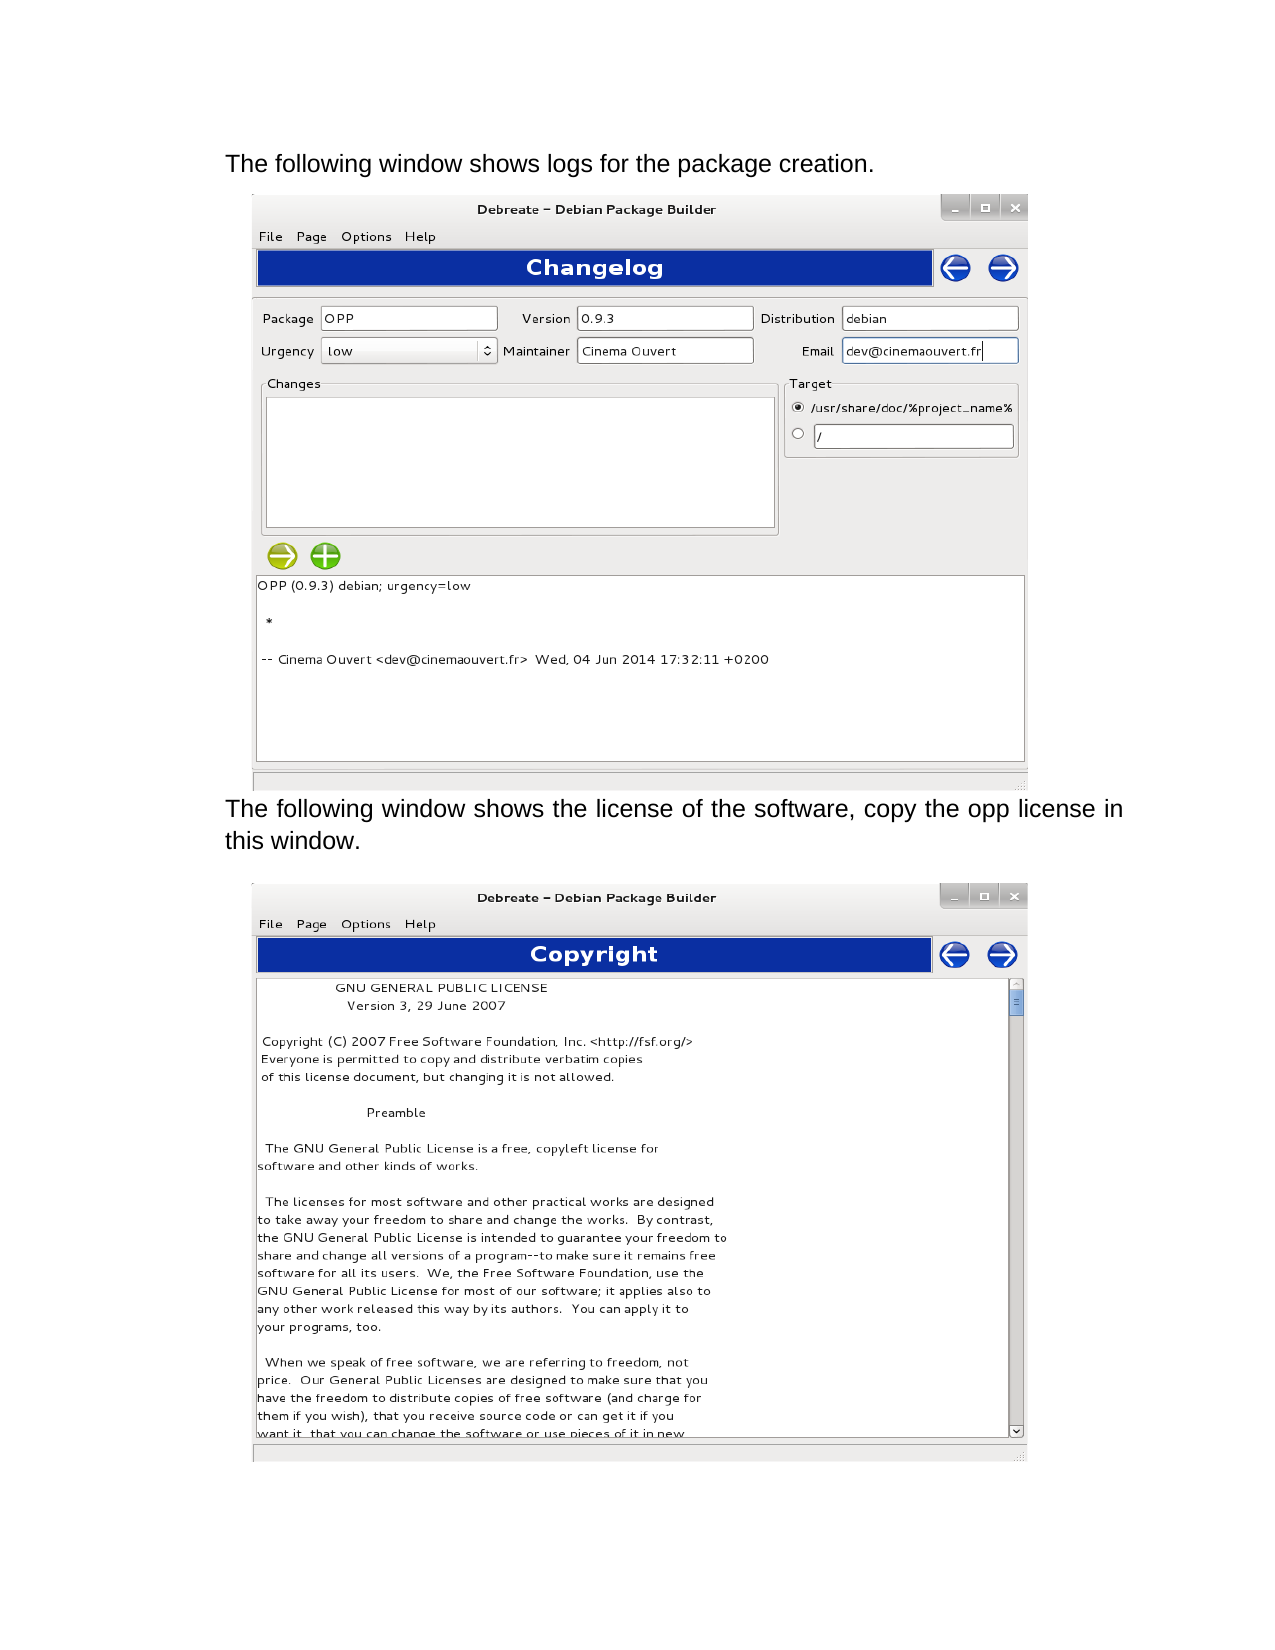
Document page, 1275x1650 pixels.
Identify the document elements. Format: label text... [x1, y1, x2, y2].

text The following window shows the license of the software, copy the opp license in this window. [225, 194, 1125, 855]
picture [251, 194, 1028, 791]
picture [251, 883, 1028, 1462]
text The following window shows logs for the package creation. [150, 150, 1125, 178]
